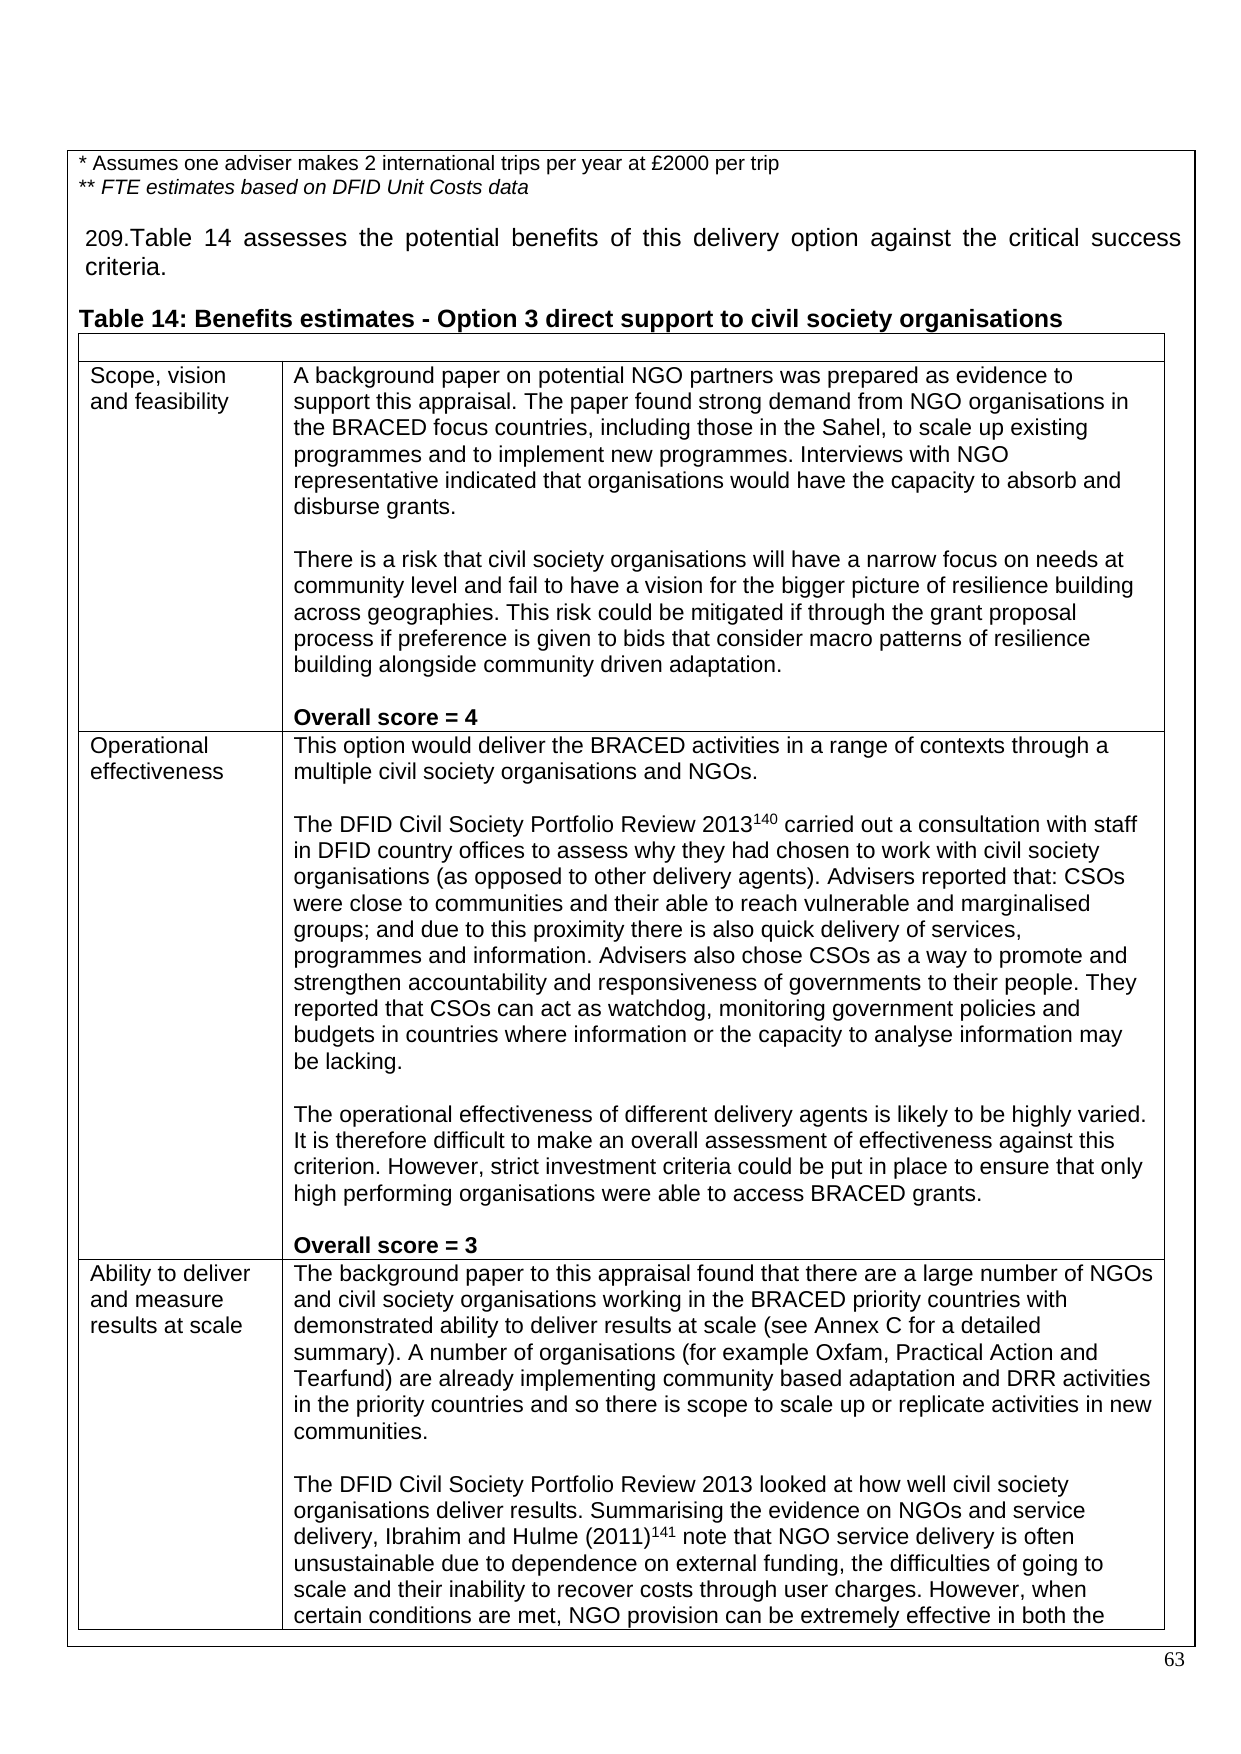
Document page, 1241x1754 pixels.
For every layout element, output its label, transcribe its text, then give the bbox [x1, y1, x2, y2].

table_cell This option would deliver the BRACED activities in a range of contexts through a multiple civil society organisations and NGOs. The DFID Civil Society Portfolio Review 2013 carried out a consultation with staff in DFID country offices to assess why they had chosen to work with civil society organisations (as opposed to other delivery agents). Advisers reported that: CSOs were close to communities and their able to reach vulnerable and marginalised groups; and due to this proximity there is also quick delivery of services, programmes and information. Advisers also chose CSOs as a way to promote and strengthen accountability and responsiveness of governments to their people. They reported that CSOs can act as watchdog, monitoring government policies and budgets in countries where information or the capacity to analyse information may be lacking. The operational effectiveness of different delivery agents is likely to be highly varied. It is therefore difficult to make an overall assessment of effectiveness against this criterion. However, strict investment criteria could be put in place to ensure that only high performing organisations were able to access BRACED grants. Overall score = 3 [283, 732, 1164, 1259]
table_cell The background paper to this appraisal found that there are a large number of NGOs and civil society organisations working in the BRACED priority countries with demonstrated ability to deliver results at scale (see Annex C for a detailed summary). A number of organisations (for example Oxfam, Practical Action and Tearfund) are already implementing community based adaptation and DRR activities in the priority countries and so there is scope to scale up or replicate activities in new communities. The DFID Civil Society Portfolio Review 2013 looked at how well civil society organisations deliver results. Summarising the evidence on NGOs and service delivery, Ibrahim and Hulme (2011) note that NGO service delivery is often unsustainable due to dependence on external funding, the difficulties of going to scale and their inability to recover costs through user charges. However, when certain conditions are met, NGO provision can be extremely effective in both the [283, 1260, 1164, 1629]
table_header B: The case for investing in DRR and adaptation There are two options Table 6: Investment Options Economic appraisal The Strategic Case made the economic case for government intervention to deal with the impacts of increased extreme weather and climate events on communities in developing countries. There are a number of different interventions that can be used to tackle the market and governance failures set out in the Strategic Case. To deliver public goods to communities, governments can provide goods and services such as small-scale buffer infrastructure, local early warning systems, community awareness raising and evacuation planning, crop diversification, and micro-insurance. To help poor and vulnerable groups in society build their resilience to deal with shocks governments can provide goods and services – or they can deliver social protection programmes such as cash transfers; asset transfers; employment guarantees; or social pensions. Governments can also seek to influence the broader patterns of economic development that can build resilience of the economy as a whole to extreme events. Where programmes work in a defined context, the usual approach to the economic appraisal is to present and compare the additional costs and additional benefits of the proposed set of activities, and subject these to sensitivity analyses. However, the BRACED programme proposes to support a range of projects in multiple contexts, many of which have not yet been designed and actual costs and benefits are uncertain. Therefore a comprehensive cost and benefit analysis (CBA) is neither possible nor proportional, and has not been undertaken. Instead the approach used to consider the costs and benefits of BRACED has been to identify the costs and benefits of community based adaptation and DRR from the literature and to provide CBA from comparable projects. This section makes the case for the effectiveness of the programme – the extent to which BRACED outputs will active the planned outcomes. It will also consider the costs and benefits of the counterfactual scenario – no further DFID support to community based adaptation and DRR. Option 1: Fund community based adaptation and DRR There is a substantial and growing body of evidence to suggest that the benefits of climate change adaptation and DRR exceed the costs. At a global level, Parry et al estimate that the mean cost of adaptation measures is $6 trillion. Even though adaptation does not remove all – or even most – of the impacts of climate change, it is clearly worthwhile, with a mean benefit of over $300 trillion, at a mean benefit to cost ratio of about 60 to 1 (Parry et al, 2009). It is more difficult to assess cost benefit ratios at a micro level. As Hallegatte et al (2013) has shown, net-present-value calculations (discounted total benefits minus discounted total costs) break down in the presence of uncertainty about which climate projections will play out in practice. Small changes in the ‘without programme’ climate scenario have a big impact on the expected benefits of the programme being appraised. It is also difficult to quantify the benefits of adaptation and DRR activities. The impacts of climate change can play out over very long time periods, meaning that programme benefits need to be evaluated a long time into the future. What is more, ‘resilience’ is context specific and can mean different things to different communities - is therefore often difficult to place a monetary value on the benefits of interventions that aim to build resilience to climate extremes. This programme will work at the micro level in a range of countries and contexts to scale up responses to climate change that are specific to the risks identified in those communities, and will through components C and D work to strengthen the policy and institutional frameworks to sustain and replicate these interventions. This will be complemented by support to governments to develop macro strategies that build systematic resilience to shocks. As the specific grassroots interventions that this programme will implement are yet to be identified, this section reviews evidence from similar interventions in order to assess the extent to which they offer a positive rate of return. BRACED is also expected in its implementation to provide more details on the costs and benefits of DRR and adaptation interventions. This will include information on unit costs. This is important as the evidence in developing the assessment of VFM of DRR and adaptation interventions. Evidence review Despite the huge number of community-based adaptation programmes under implementation by governments, donors and NGOs; until recently the number of rigorous, experimental, and peer reviewed cost-benefit analyses for those projects was relatively small. Where evidence of benefit to cost ratios does exist, it is largely drawn from ex-post evaluation of projects. Two studies (DFID 2005 and Mechler 2005) reviewed the evidence base for benefit to cost ratios for community based adaptation and DRR in 2005. The DFID study concluded that, “research into the costs of natural disasters and the costs and benefits of DRR measures is not well developed, and much of the evidence is anecdotal. However, a number of bottom-up, or micro-economic assessments, of DRR measures have also been undertaken. These typically examine a proposed package of DRR measures for a specific area. Such studies have identified a wide range of DRR measures with positive benefit-cost ratios. The benefit-cost ratios are obviously heavily dependent upon local circumstances (for example construction cost, efficacy of DRR measure, value of assets and numbers of persons affected), but the studies demonstrate the potential for economically effective DRR measures in developing countries. This evidence strongly suggests that there can be positive economic returns from DRR measures, and that additional development benefits can be realised”. Mechler (2005) reviews the literature on the efficiency and net benefits of preventive disaster management measures in reducing and avoiding disaster impacts. The author finds that large returns to preventive measures have been found in studies appraising the potential benefits before implementation, or evaluating the actual benefits ex-post (a summary of the 11 studies reviewed is provided in the Annex A). Benefits to cost ratios were £2 for every £1 invested or higher. In a subsequent paper, Linnerooth-Bayer and Mechler (2008) updated this analysis and found that in many contexts every Euro invested in risk prevention returns roughly 2 to 4 Euros in terms of avoided or reduced disaster impacts on life, property, economy and environment. A literature review commissioned as part of this appraisal has identified a number of more recent studies - some of them from programmes operating to scale - that have provided stronger evidence of value for money with benefits greatly exceeding costs. These are summarised below, and an evidence rating is provided for each study. A DFID-funded project in Malawi supporting crop diversification, soil and water conservation, and provision of drought-resistant livestock, has yielded positive benefit cost ratios (calculated at a discount rate of 10%) between 24.30 and 37.32 depending on the underlying assumptions (Medium; small scale study but independent and controlled); The Chars Livelihoods Programme in Bangladesh has used community public works, to raise more than 100,000 homesteads on the riverine chars above the 1998 record flood levels. In addition it provides women (55,000 by 2010) with productive assets to reduce income poverty and strengthen further their resilience. A DFID study concluded that the plinths had a benefit to cost ratio of 4.3 to 1 and the assets 7.9 to 1. (Medium evidence). An independent, controlled, longitudinal study in four chars villages confirmed that the improvements made in the livelihoods of flood prone households continued over time. It identified additional qualitative benefits for women from the programme, including greater social inclusion, confidence and empowerment. (Strong evidence, independent and controlled); The DFID-funded Protracted Relief Programme in Zimbabwe has shown that small scale projects (for example conservation farming; seeds, fertilisers and small stock distribution; crop diversification) aimed at increasing food security have led to benefits outweighing costs by between 1.6 and 17.2 times depending on the intervention. The package of interventions resulted in an Internal Rate of Return of 44% (calculated using a discount rate of 12%). (Strong evidence; large scale and programme designed taking account of drought risk); The Risk to Resilience Study Team (2009) reviewed drought- and flood- risk reduction strategies in India, Nepal and Pakistan. The review shows that individual measures have positive BCRs (between 1 and 8.55) and in some cases well above those achieved through other common development investments (Strong evidence); Venton and Venton (2004) looked at two community-based projects in Bihar and Andhra in India, the former vulnerable to floods and the latter to both floods and droughts. The economic analysis shows benefit-cost ratios (BCR) (at 10% discount rate) of 3.76 and 13.38 respectively (Medium evidence; small-scale study). Box 7 reviews the evidence on the specific types of activity likely to be funded by the BRACED programme – these are early warning systems; community based risk reduction; social protection programmes; insurance; natural resource management; and infrastructure. The evidence allows us to conclude that the benefits of adopting a disaster risk reduction approach to build climate resilience exceed the costs in the vast majority of cases. Option 2: No further DFID support to community based adaptation and DRR The costs of not investing in community based adaptation and DRR are potentially very large. The World Bank Economics of Adaptation to Climate Change study estimates that the global costs of adapting to a 2-degree world between 2010 and 2050 to be in the region of $70 billion to $100 billion per year. Box 8: VFM review of activities similar to those in the BRACED programme The costs to HMG and to society that will result from climate extremes if there is no further intervention are threefold. First is the cost of wider investments failing due to extreme climate risk (opportunity costs). The second is the long-term impacts of a changed climate (higher temperatures, changes in total precipitation and rainfall patterns), which are likely to reduce crop yields for farmers unless adaptation measures are implemented, or disruption of other livelihood generating activities. These costs can worsen food security and increase hunger and malnutrition. The third is the actual cost of humanitarian response to extreme climate events when adaptation actions have not been undertaken to support the most vulnerable. On the third of these costs, there is strong evidence to suggest that investment in building the resilience of communities to cope with risk in disaster prone regions is more cost-effective than humanitarian response after the fact. The evidence from a recent DFID paper analysing the economics of early response measures in Kenya and Ethiopia clearly points to three conclusions: Early response is far more cost effective than late humanitarian response. In southern Ethiopia, with a beneficiary population of 2.8m, household level data suggest that early response could save between $662m and $1.3billion in a single event. A perceived risk in responding early is that humanitarian funds will be released incorrectly to situations that turn out not to be a disaster. However, these figures suggest that donors could mistakenly release funds two times in Kenya, and seven times in Ethiopia, before the cost is even equivalent to the cost of humanitarian aid in one event. Given uncertainty, the estimates presented in the paper suggest that while the cost of building resilience is comparatively high, the wider benefits of building resilience can significantly outweigh the costs, leading to the conclusion that investment in resilience is the best value for money. The cost of resilience would have to approach $200 per capita per year for 10 years (almost 50% higher than the figure assumed in this paper) before the modelled costs of resilience begin to approach the cost of humanitarian response. The paper concludes that early response and resilience building measures should be the overwhelming priority response to disasters. The findings in this study fully support an economic imperative for a shift to greater early response and resilience building. Whilst this study only uses a sample of two countries and should not be seen as globally representative, the experience from Kenya and Ethiopia suggests that early action can be very good value for money. Overall, the evidence presented is supportive of community-based adaptation and DRR activities that will encourage resilience building and early responses for disaster risk reduction. The case for investment in BRACED Component C The BRACED theory of change hypothesises that the programme will be achieve a transformational impact on resilience of poor people in vulnerable communities by learning lessons from what approaches work in what context; and using this evidence to influence policy making and development planning. BRACED Component C will generate, synthesise and communicate evidence on which interventions under components A and B work well (and less well). Box 9 looks at whether the benefits of programme component C are likely to outweigh its costs. Box 9: Benefits and Costs of BRACED knowledge and evidence component Climate and Environment Appraisal Table 7 summarises the climate change and environmental categories on whether to invest in DRR and climate change adaptation. The categories are defined as: Category A, high potential risk or high opportunity; B, medium or manageable or medium opportunity; C, low or no risk, or no opportunity; or D, core contribution to a multilateral organisation. Table 7: Climate change and environmental categories As the main objective of BRACED as set out in the strategic case is to build resilience to climate extremes and reduce and prevent disasters occurring the decision to invest in DRR and adaptation will have significant opportunities and benefits (Category A). The logframe has explicit climate change and environment indicators. A decision not to invest would forgo those opportunities and benefits and in the face of a worsening environment represent a significant risk – this option would therefore be category B. An important opportunity of BRACED is to bring together development and humanitarian interventions to address the environmental challenges of climate change, and to develop programmes and projects that meet both humanitarian, development and environment objectives by building resilience to climate extremes. More details on the opportunities BRACED presents and how to enhance these benefits is given in the Climate and Environment Assurance Note attached as Annex B. There are risks that some of the proposed activities and investments under BRACED may lead to maladaptive outcomes. For example some grants may fund include rural infrastructure. There is a risk that the ‘climate-proofing’ of these components may exclusively focus on making them physically able to withstand climate effects. These investments could potentially, for example, provide “incentives” for the most vulnerable to remain in locations that would be unviable in 20-30 years’ time according to current projections. This was an important issue identified by the Foresight Report on Migration and Environmental Change. For the Sahel specifically there is a risk that the resilience inherent in the ‘dis-equilibrium’ nature of the drylands environment is not recognised and externally imposed solutions such as intensive agriculture prove maladaptive. Conversely enhancing traditional livelihood strategies that are resilient to existing climate variability may not be sufficient alone in the face of future climate change, both scenarios would prove maladaptive. The individual projects supported by BRACED will need to work at scale in a truly integrated way, with each other and with the policy and institutional context, to enable consideration of complexities and trade-offs in complex socio-ecological systems to ensure they achieve maximum impact. By working at individual community level there is a risk of displaced environmental risks from one community to another, for example an activity to improve irrigation and water use could have an impact on water users downstream by increasing the amount of water taken out of the river. It could also have negative impacts on the wider ecosystem. This risk is more acute if individual projects don’t work with the national and subnational policy and institutional contexts – ensuring government buy-in at all levels. To address this consideration and mitigation of wider systemic climate and environment risks to the whole region or ecosystem in question will be included as criteria for grant selection. NGOs and NGO alliances will need to demonstrate an understanding of the policy and institutional context and have plans for addressing this. Many of the project level impacts can be avoided or reduced where these are identified and actions taken. However, as the projects that BRACED will support are still to be determined there is no definitive list of risks that can be identified at the outset. It will therefore be important when awarding grants that all proposals are subjected to a climate and environment appraisal. There will be a set of more generic risks, and opportunities, with BRACED on implementing the project and choice of activities. This would include limiting the travel associated with the project and ensuring that low carbon technologies are used, and that any interventions are energy efficient. There will also be an opportunity for BRACED to support climate compatible development approaches that deliver triple wins: adaptation, mitigation and development benefits. The option to fund DRR and adaptation is appraised as category B while there are risks these can be mitigated or avoided. The option not to fund implies continued and increasing climate risks to those communities and so is category B for risks. The option to fund provides significant environment and climate change opportunities and is category A. The option not to fund does not provide opportunities and is category C. More details on the potential risks and negative environmental impacts are given in the Climate and Environment Assurance Note (Annex B). Social and Gender Appraisal BRACED recognises the strong links between poverty, gender and vulnerability to climatic disasters. By focusing on the Sahel BRACED will provide significant funding to countries that are at the bottom of the human development index (HDI) and which suffer from chronic food insecurity. Other countries covered by BRACED will be DFID focus countries including fragile states that are highly prone to disasters. The focus of BRACED is building resilience to disasters. This will require a range of interventions to help people manage the risk of droughts, floods and cyclones. In parallel to these interventions there needs to be a renewed focus on addressing the fundamental causes of vulnerability. Of these, chronic poverty is the underlying driver of vulnerability across the Sahel and many other BRACED countries and is reinforced by huge gender disparities, insecurity and conflict, poor governance and lack of respect for human rights, inadequate health provision and lack of education, particularly for girls. All of these need to be addressed through policies and programmes on wealth creation, empowering women and girls and greater investments in education and health, including reproductive health. These are all important for building resilience and while not the focus of BRACED, nonetheless BRACED-funded projects will need to show how they relate to these wider set of issues and interventions. Furthermore, at a political level establishing good governance and building peace and stability across the Sahel and other fragile environments will be critical for long term resilience to climate disasters. One of the key issues for BRACED will be targeting within the selected countries. In order to do this effectively the selection criteria for potential BRACED-funded programmes will need to give high priority to social dimensions of vulnerability in addition to physical vulnerability. The following will be key requirements for selection: Gender. This needs to include a gendered approach to vulnerability analysis. While there is a consensus that women are more vulnerable to disasters than men, there is a need to understand the particularly vulnerabilities facing women and men in each context. Furthermore, BRACED will consider funding programmes specifically targeting women and girls. This will be critical for the Sahel where gender inequalities are also some of the highest in the world; in the 2011 Gender Inequality Index Chad ranked 145 out of 146, Niger 144 and Mali 143. Multi-dimensional analysis of vulnerability - In addition to gender there are other important social drivers of vulnerability including age and ethnicity which will require an understanding of the multi-dimensions of vulnerability. Social exclusion and marginalisation - In many countries covered by BRACED, including large parts of the Sahel, social exclusion and marginalisation have been major drivers of both conflict and vulnerability. Participatory methodologies - including participatory vulnerability analysis will be critical for both understanding vulnerability and designing effective interventions. BRACED funded projects will need to clearly demonstrate a strong track record and commitment to participatory approaches. Empowerment and accountability - BRACED will expect NGO partners to be involved in policy influencing, political economy analysis and empowering communities and local civil society groups to hold governments and donors to account for their policies and programmes on adaptation and disaster risk reduction. C. Appraisal of Delivery options Economic Appraisal Appraisal Section B shows that investments in community-based adaptation are very likely to have a positive rate of return. It also shows that costs to society and to HMG are likely to be higher in the without-programme scenario) than with the programme - because it is more expensive to respond and recover from extreme climate events than it is to build resilience ex ante. This section looks at a number of ways in which the BRACED programme could deliver its activities. A range of options to support community based adaptation and DRR to build resilience to climate extremes were considered. These were assessed against the following critical success criteria: Table 8: Critical Success Criteria In addition the social and environment appraisals consider the extent which the delivery options perform well in fragile contexts; target women and girls; and ensure that activities are low carbon, climate resilient environmentally sustainable. The list of wider options considered but rejected include: Provision of goods and services by national or local governments in priority countries funded through DFID budget support. This option is not feasible (at least in phase 1 of the programme), as DFID does not have geographical presence in the programme focus countries. DFID does not have existing working relationships with local governments in the programme countries and so the number of new ground staff needed to implement this option is unacceptably high. However this option could be considered under phase 2 of the programme following preparatory work in-country. Delivery through a multilateral climate investment fund such as the Pilot Programme on Climate Resilience or Adaptation Fund. HMG already provides support to multilateral funds elsewhere under the International Climate Fund (to date, £431 million to the PPCR and £10 million to the Adaptation Fund). Working through multilaterals can complement the bilateral programmes that we implement through our country and regional offices. Multilateral programmes enable us to deliver large scale support for adaptation through institutions that are effective, and build progress in key areas that we are unable to bilaterally. A separate Business Case will consider whether the multilateral climate funds are able to absorb and disburse additional finance and the extent to which this offers good value for money. Appraisal of the delivery options The three remaining options to be appraised are: Finance to adaptation multilateral organisations to implement activities on DRR and climate change adaptation either as part of their core activities or within separate facility or trust fund. Organisations with core business in this focus area include WFP, UNISDR, and the GFDRR. Direct provision of DRR and adaptation activities to vulnerable communities in a selection of countries by DFID country offices. NB this option is not possible for the Sahel where DFID does not have country offices. Direct support to civil society organisations their partners and to scale up their existing activities on DRR and climate change adaptation. Option 1: Finance to adaptation multilateral organisations How it would work Under this option DFID would transfer funds to a multilateral organisation that would deliver community based adaptation and DRR activities as part of its core activities or under a new programme window. Multilateral organisations with core business in this subject are the United Nations World Food Programme (WFP), the United Nations Office for Disaster Risk Reduction (UNISDR) and the Global Fund for Disaster Risk Reduction (GFDRR). The analysis of these three organisations draws heavily on the assessment made during the DFID Multilateral Aid Review 2011 as well as desk-based research using online resources (including the Australian Multilateral Aid Review). The World Food Programme is the world’s largest humanitarian organisation with two-thirds of its resources channelled through humanitarian interventions. Delivering food assistance, it also advocates globally for attention to hunger. It is entirely voluntarily funded and its scale of operation is driven in large part by fluctuating humanitarian need and funding. In 2009 its expenditure was US$ 4.2 billion; in 2010 it was US$ 3.8 billion. WFP receives no core funding: its administrative budget derives from a 7 per cent surcharge on programme funding. The vast bulk of WFP’s income is earmarked by donors to specific operations/purposes – only eight per cent is undirected multilateral. The United Nation’s International Strategy for Disaster Reduction (UNISDR) is a strategic framework, adopted by United Nations Member States in 2000, aiming to guide and co-ordinate the efforts of a wide range of partners to achieve substantive reduction in disaster losses and build resilient nations and communities as an essential condition for sustainable development. UNISDR’s main role includes co-ordination amongst UNISDR system partners, policy guidance, and provision of strategic information on disaster risk – and so it does not at present directly implement activities on the ground. Worldwide UNISDR has approximately 90 members of staff (which includes 48 in regional offices) and an overall annual budget of approximately US$ 28 million. The Global Fund for Disaster Risk Reduction (GFDRR) was established in 2006. It is a facility hosted by the World Bank and guided by a Consultative Group made up of donors, developing countries and international partners. The GFDRR Secretariat employs around 12 full-time staff at its Washington Headquarters, and relies on a network of World Bank and UNISDR staff to support its three ‘tracks’ of programming (global and regional level advocacy; technical and financial assistance to low and middle-income countries; and a disaster recovery fund). Its annual budget for 2010 was $131.5m. Estimated costs and benefits of the approach Table 9 sets out the costs of delivering the BRACED programme through a multilateral organisation. The analysis assumes that programme oversight would be managed by a core advisory team in DFID Policy Division, comprising an A1 Team Leader, A2 and A2L policy leads, and two grade B programme management staff. The multilateral body would deliver overall programme management, implementation, and monitoring and evaluation functions. Information on the proportion of the UNISDR and WFP budget that is spent on administrative and management costs was not readily available from Annual Reports (though a breakdown of expenditures by programme activity was provided in both it was not possible to disaggregate programme and management costs). According to the UNISDR Annual Report 2012, 57% of the organisation’s expenditure is on staff costs. This is to be expected from a knowledge-based institution that delivers its outputs through its staff. A World Bank evaluation of the GFDRR found that the administrative costs of the GFDRR Secretariat as a share of total expenditures administered by the Secretariat have declined steadily as the program has grown since 2006. At 11.3 percent in 2012, these are comparable to other technical assistance and investment programs that World Bank Independent Evaluation Group has reviewed. Through negotiation with multilateral organisations, we would aim to reduce this figure to 10% of programme budget to administration and management costs. Table 9: Cost estimates – Option 1 Finance to Adaptation Multilateral Organisation * Assumes one adviser makes 2 international trips per year at £2000 per trip ** FTE estimates based on DFID Unit Costs data Table 10 assesses the potential benefits of this delivery option against the critical success criteria. Table 10: Benefits estimates - Option 1 Finance to Adaptation Multilateral Organisation Scores: 1 = unsatisfactory; 2 = weak; 3 = satisfactory; 4 = strong This option scored poorly against feasibility, organisational effectiveness, and ability to deliver results at scale; however, it has good potential to work with partner governments and to influence wider policy-making. An overall score for the three institutions has been given against each criterion in table 10. This hides differences between the three institutions. Notably, the World Food Programme performs better against the criteria than the other two organisations. A more detailed consideration of the pros and cons of delivering BRACED through WFP is provided in Box 10. On balance we do not believe that it is feasible to deliver BRACED through WFP because the programme scope is beyond the mandate of the organisation. Broader advantages and risks of the approach A broader advantage of the multilateral option (not captured in Table 10) is the potential to leverage in additional finance from other donors. If the BRACED programme were to set up a new window or trust fund within an existing multilateral organisation, other donors and international organisations could be invited to contribute finance to the fund. A strong disadvantage of this option is the limited scope to build capacity and knowledge in DFID. Outsourcing the delivery of BRACED entirely to a third party could mean that the potential for lesson learning on effective management, implementation and delivery of community based adaptation and DRR activities is not maximised. Box 10: WFP as a potential partner for BRACED delivery Option 2: Direct provision of activities by DFID country offices How it would work This would require individual DFID Country Offices to design programmes of support to communities based around a risk assessment of climate impacts in country. Because DFID does not have Country Offices in all of the priority countries identified in the Strategic Case (for instance in the Sahel) this option would require DFID to deploy staff in new locations, based for example in an FCO office. In DFID Country Offices where we do have presence, this option would require new staff resource to design and manage the programmes, where these are additional to any existing programmes. There are no FCO or DFID offices in Mali, Mauritania, Burkina Faso or Chad; but an FCO office is in place in Senegal. DFID offices are based in Sierra Leone (also working with Liberia), Ghana, Nigeria, Sudan and South Sudan. Programme staff could potentially be based in one of these regional offices and implement activities from a distance. Estimated costs and benefits of the approach Table 11 estimates the costs of delivering BRACED directly through DFID offices. The analysis assumes that overall coordination and oversight would be managed by a core team in Policy Division. The Policy Division team would also directly manage the knowledge and evidence sharing programme component through support to results collection, design of strategic evaluations, synthesis of findings, communication and dissemination. Policy Division advisers would be required to travel to the programme countries for annual review and results collection activities. Design and implementation of programme activities would be managed by five Country Office teams (each comprising an A2 and B1D adviser) plus three new implementation teams developing activities in the Sahel; based in neighbouring Country Offices. Country Office staff would require budget for internal and regional travel in order to design, implement and monitor the programme activities. The estimated costs set out in Table 11 (approximately £15 million over four years, or 13% of total programme) are highly conservative. They do not include the costs of setting up new regional offices, or the administrative costs of running those offices. There will also be programme design costs as DFID advisers will need to assess climate risks in the contexts that they are working and design appropriate interventions from scratch. Table 11: Cost estimates – Option 2 Direct provision of activities by DFID country offices ** FTE estimates based on DFID Unit Costs data; overseas posts are assumed to cost £15,000 per annum more than UK posts (this is a conservative estimate based on DFID overseas allowances data and does not include accommodation costs) * 2 advisers make 3 international visits per year at £2000 per visit ** assumes that in each country 2 advisers make 1 visit per quarter at £500 each *** assumes that in each country 2 advisers make 1 visit per quarter at £2000 per trip Table 12 assesses the potential benefits of this delivery option against the critical success criteria. Table 12: Benefits estimates - Option 2 Direct provision of activities by DFID country offices Scores: 1 = unsatisfactory; 2 = weak; 3 = satisfactory; 4 = strong Broader advantages and risks of the approach This delivery option scored poorly against all of the critical success criteria on. In addition, this option limits potential to leverage in finance from other donors. One advantage of in-house delivery not captured in the analysis is the potential to build internal knowledge and capacity. There is strong potential for DFID staff to gain knowledge and experience in effective management, implementation and delivery of the programme activities. There would also be scope to produce original research outputs that draw on the evidence of what works well and less well across the range of programme contexts. Option 3: Direct support to civil society organisations their partners and to scale up their existing activities on DRR and climate change adaptation How it would work This option would provide grants to NGOs and their partners (local government, UN agencies and private sector) to scale up proven technologies and practices at grassroots level. Selected by a set of investment criteria, NGOs and their partners would be required to demonstrate ability to achieve results on the ground, to build local and national capacity, and to build evidence on what works well and less well on adaptation and DRR. In order that the BRACED programme is transformational – i.e. the whole of the programme is more than the sum of a collection of NGO programmes – NGOs would be required to demonstrate how their activities build resilience beyond just the target communities. There would need to be a strong independent research and evidence programme component to draw lessons across the suite of interventions and to influence local and national policy decision making. An evidence paper prepared for this Business Case shows that there is evidence of demand from NGOs to scale up community based adaptation and DRR activities. Consultations with a sample of international NGOs (including Action Aid, CAFOD, CARE International UK, Christian Aid, Concern Worldwide, Oxfam GB, Plan International, Practical Action, Save the Children, Tearfund, Water Aid and World Vision) and DFID regional advisors demonstrated evidence of a strong demand for support in the NGO resilience community for the scale-up of resilience-building initiatives in the Sahel and other DFID priority countries. NGO focal points provided details of current and planned resilience-building initiatives in Burkina Faso, Chad, Mali, Mauritania and Niger as well as Ethiopia, South Sudan, Sudan, Somalia, Kenya, Uganda, Tanzania, Mozambique, Nigeria, Malawi, Zimbabwe, Nepal, Burma, Pakistan, and Bangladesh. Financial, policy and institutional challenges of existing programmes were communicated and potential activities that could potentially be scaled-up through the BRACED programme shared. The evidence paper identified a financial gap of more than £378 million for resilience-building projects and programmes in the focal countries. Some of the above-mentioned partners have funding gaps in programmes or projects that are designed and ready for implementation. Moreover, some NGOs are implementing successful programmes in just one of the programme countries and could scale-up or strengthen activities in other countries, including across the Sahel. At the same time, there are also NGOs that are implementing relevant programmes elsewhere in Africa with learning strong enough to justify replication in countries in the Sahel. Many NGOs lack in-country presence but have a strong network of local partner organisations. Additional funding would likely lead to strengthened capacity among civil society organisations in the more isolated countries and a potential increased involvement of countries in regional programmes. Estimated costs and benefits of the approach The costs of delivery through NGOs would be similar to those for delivery through a multilateral organisation. Programme oversight would be managed by a core advisory team in DFID Policy Division, comprising an A1 Team Leader, A2 and A2L policy leads, and two grade B programme management staff. Overall management, implementation, monitoring and evaluation of programme activities would be delivered by NGOs. The knowledge and evidence component of the programme would be delivered either through a dedicated A2 adviser based in Policy Division, or it could be outsourced to an external supplier (such as a policy research institute, consultancy company or think tank). All NGOs are required to publish their Annual Report (including financial data) on their external websites. It is however quite difficult to determine what proportion of expenditure should be categorised as administrative and what is programme (staff costs for example are usually not disaggregated). Some NGOs do provide a breakdown of expenditure category: Oxfam report that 9% of budget is spent on administrative support and running costs (not inclusive of 7% fundraising costs) Practical Action report that only 1% of their budget is spent on administrative costs, though this does not include 10% of budget expended on ‘consultancy and publishing’ and 12% on ‘fundraising’ Save the Children International report that 8% of all expenditures are for administration (not inclusive of 12% fundraising costs) We assume that through negotiation with multilateral NGOs this delivery option would allocate up to 10% of programme budget to administration and management costs. Table 13: Cost estimates – Option 3 Finance to NGOs and Partners * Assumes one adviser makes 2 international trips per year at £2000 per trip ** FTE estimates based on DFID Unit Costs data Table 14 assesses the potential benefits of this delivery option against the critical success criteria. Table 14: Benefits estimates - Option 3 direct support to civil society organisations Scores: 1 = unsatisfactory; 2 = weak; 3 = satisfactory; 4 = strong Broader advantages and risks of the approach This delivery option scored well against the critical success criteria, but performance of individual NGOs and their partners may be varied. Good performance will be heavily dependent on effective design of the proposal selection criteria – which should strongly reflect critical success criteria examined here. As set out in the DFID Civil Society Portfolio Review, a strong advantage of delivery through civil society organisations is their ability to deliver services in fragile and conflict affected environments such as the Sahel countries. DFID is on target to spend 30% of official Overseas Development Assistance - approximately £3.4 billion - in fragile states by 2015. A recent IDC inquiry found that DFID was right to increase aid to fragile and conflict-affected states, such as Rwanda and Democratic Republic of Congo (DRC), but it must be prepared to suspend or even cancel a programme if a government flouts agreements or refuses to engage in efforts to increase transparency and accountability. Working with civil society is a way of diversifying the delivery of aid on the ground, reducing the risk of having to stop aid completely, as is the case currently in Rwanda. NGOs will have a range of results reporting and evaluation systems in place and the risk in this delivery option is that reporting will be varied in quality. A meta-evaluation produced by DFID 2011 noted weaknesses in planning, measurement and monitoring of results, and evaluation. The 2010 civil society Portfolio Review also highlighted that it was clear through consultation with NGO partners that they felt they had fallen short on a focus on measuring outcomes and struggled to articulate their value added. However, since the publication of the 2010 Portfolio Review there has been a step change in what is expected from partners in terms of conceptualising and planning. Many organisations now undertake beneficiary monitoring; for example CAFOD and Action Aid have participatory approaches at the core of their M&E processes and routinely gather feedback from beneficiaries. To mitigate this risk there will need to be a strong focus during programme design on harmonisation and quality of results monitoring and evaluation. Summary comparison of delivery options and recommendation Table 15 sets out a multi-criteria analysis for the BRACED delivery options based on the analysis provided above. Each option has been allocated a cost “score” from 1 to 3, with 1 being the lowest cost option and 3 being the most expensive option. Since options 1 and 3 are expected to have similar costs, they both score 2. Each option has been allocated a benefits score, which are weighted according to the relative importance of the criteria. Table 15: Multi-criteria analysis – BRACED delivery options * Benefit scores: 1 = unsatisfactory; 2 = weak; 3 = satisfactory; 4 = strong ** Cost scores: The options are ranked from 1 to 3, with 1 being the lowest cost option as 3 being the most expensive option, *** The benefit cost ratio has no cardinal significance but should be considered relative to the other options. Higher benefit cost ratios are associated with good performance. Option 3 (direct support to civil society organisations to scale up their existing activities on DRR and climate change adaptation) is the best performing option. Though it scored the same as option 1 on cost it scored very well against all of the benefits criteria relative to the other options. The benefit-cost ratios presented should not be treated with any cardinal significance here (they do not describe the return from £1 of investment) but they can be used to compare success across options. Option 3 has the highest benefit to cost ratio and so is the recommended option. Delivery options for BRACED Component C BRACED Component C will generate, synthesise and communicate evidence on which interventions under components A and B work well (and less well). Box 9 considered whether the benefits of programme component C are likely to outweigh its costs and concluded that the benefits of those activities are likely to be large relative to the costs. Box 11 considers delivery options for this component of the programme. Box 11: Delivery options for BRACED knowledge and evidence component D. Appraisal of Management options Appraisal Section B showed that investments in community-based adaptation are very likely to have a positive rate of return and that the costs to society and to HMG are likely to be higher in the without-programme scenario (the counterfactual) than with the programme. Section C considered at a number of ways in which the BRACED programme could deliver its activities. Delivery through NGOs is the recommended option. This section considers economy - how to purchase inputs at the best quality and price. What management functions are required? Table 16 outlines the management functions required of the programme. Table 16: BRACED management functions In this section we consider the best way to manage the delivery agent. Management options are given in Table 17. The critical success criteria against which we will assess the benefits of these options are set out in Table 18. As the functions largely concern management of the grants components of BRACED (i.e. A and B), and making links with the knowledge component (C), the estimated costs are given as a proportion of components A and B only (£100m). Table 17: Management Options Table 18: Critical Success Criteria Appraisal of the management options Option 1: Management by NGO consortium How it would work Under this option DFID would invite bids from NGO consortia to manage the implementation of components A and B of the BRACED programme. The evidence review conducted for this Business Case found no evidence of NGO consortia operating at such large scale. Estimated costs and benefits of the approach Table 19: Benefits estimates of management option 1 – NGO consortium Scores: 1 = unsatisfactory; 2 = weak; 3 = satisfactory; 4 = strong Table 20: Cost estimates of management option 1 – NGO consortium Option 2: Management by third party external management agent How it would work Under this option a management agent would be selected following competitive bids to manage the fund. The chosen management agent may be drawn either from the not-for-profit or fully commercial companies or consultancy groups. The DFID South Asia Climate Resilience Alliance (SACRA) Programme is an example of management by a third party management agent from the not-for-profit sector (International Institute for Environment and Development IIED). The Global Poverty Action Fund (GPAF) management solution, discussed in Box 14 under option 5 below, is another example of using an external manager. Box 12 Estimated costs and benefits of the approach Table 21: Benefit estimates of management option 2 – third party external agent Scores: 1 = unsatisfactory; 2 = weak; 3 = satisfactory; 4 = strong Table 22: Cost estimates of management option 2 –third party external agent Option 3: Management by international organisation How it would work Under this option, an international organisation such as GFDRR, UNISDR or WFP would be invited to manage grants to NGOs and partners. Any DFID contribution to this would probably take the form of a Trust Fund. An example of an international agency as Fund Administrator is the DFID Adaptation for Smallholder Agriculture Programme (ASAP), managed by IFAD. Box 13 Estimated costs and benefits of the approach Table 23: Benefits estimates of management option 3 – international organisation Scores: 1 = unsatisfactory; 2 = weak; 3 = satisfactory; 4 = strong Table 24: Cost estimates of management option 3 – international organisation Option 4: Management in-house How it would work Under this option DFID would recruit a new project management unit. Due mainly to manpower constraints, DFID has been reducing its direct management activities in recent years and it would require very strong evidence in order to adopt this approach for BRACED. Estimated costs and benefits of the approach Table 25: Benefits estimates of management option 4 – in house Scores: 1 = unsatisfactory; 2 = weak; 3 = satisfactory; 4 = strong Table 26: Cost estimates of management option 4 – in house Option 5: Hybrid management option How it would work Under this option the strategic oversight management functions identified in table 19 would be implemented in house by DFID advisers, whilst the fund administrative function would be contracted to an external management agent (as per option 2). The DFID Global Poverty Action Fund (GPAF) programme combines strong DFID oversight, an independent advisory panel, day-to-day management by an external agent, and specific functions (monitoring and evaluation and due diligence) delegated to two further external agents. Table 27: Benefits estimates of management option 5 – hybrid option Scores: 1 = unsatisfactory; 2 = weak; 3 = satisfactory; 4 = strong Table 28: Cost estimates of management option 4 – hybrid option Summary comparison of management options and recommendation Table 29 sets out a multi-criteria analysis for the BRACED management options based on the analysis provided above. Each option has been allocated a cost “score” from 1 to 5, with 1 being the lowest cost option and 5 being the most expensive option. Since options 2 and 5 are expected to have similar costs, they both score 3. Each option has been allocated a benefits score, which are weighted according to the relative importance of the criteria. Option 5 (strategic oversight by DFID plus fund administration by and external management agent) is the best performing option. Though it scored the same as option 2 on cost it scored very well against all of the benefits criteria relative to the other options. The benefit-cost ratios presented should not be treated with any cardinal significance here (they do not describe the return from £1 of investment) but they can be used to compare success across options. Option 5 has the highest benefit to cost ratio and so is the recommended option. Table 29: Multi-criteria analysis – BRACED management options * Benefit scores: 1 = unsatisfactory; 2 = weak; 3 = satisfactory; 4 = strong ** Cost scores: The options are ranked from 1 to 5, with 1 being the lowest cost option as 5 being the most expensive option. *** The benefit cost ratio has no cardinal significance but should be considered relative to the other options. Higher benefit cost ratios are associated with good performance. E. Summary of appraisal recommendations In line with the “3 E’s Framework” as set out in DFID’s Approach to Value for Money, this appraisal considered three questions and associated sets of options. Appraisal section B concluded that the benefits of investing in DRR and community based adaptation will outweigh the costs. It also showed that the costs of early actions to build resilience are much lower than those associated with ex-ante responses. Appraisal section C considered delivery options for BRACED. The recommendation is delivery through an NGO led consortia for programmes A and B, and delivery by an independent agency for component C Appraisal section D considered VFM of different management arrangements for the BRACED programme. The recommendation is that strategic oversight functions be carried out in-house by a dedicated advisory team in DFID, with fund administration functions contracted out to a third party management agent. The recommendations from the appraisal case are summarised in figure 3. Figure 3: Structure of the BRACED programme based on appraisal case recommendations [68, 151, 1194, 1646]
table_cell Ability to deliver and measure results at scale [79, 1260, 282, 1629]
table_cell Operational effectiveness [79, 732, 282, 1259]
table_header [79, 334, 1164, 361]
table_cell A background paper on potential NGO partners was prepared as evidence to support this appraisal. The paper found strong demand from NGO organisations in the BRACED focus countries, including those in the Sahel, to scale up existing programmes and to implement new programmes. Interviews with NGO representative indicated that organisations would have the capacity to absorb and disburse grants. There is a risk that civil society organisations will have a narrow focus on needs at community level and fail to have a vision for the bigger picture of resilience building across geographies. This risk could be mitigated if through the grant proposal process if preference is given to bids that consider macro patterns of resilience building alongside community driven adaptation. Overall score = 4 [283, 362, 1164, 731]
table_cell Scope, vision and feasibility [79, 362, 282, 731]
